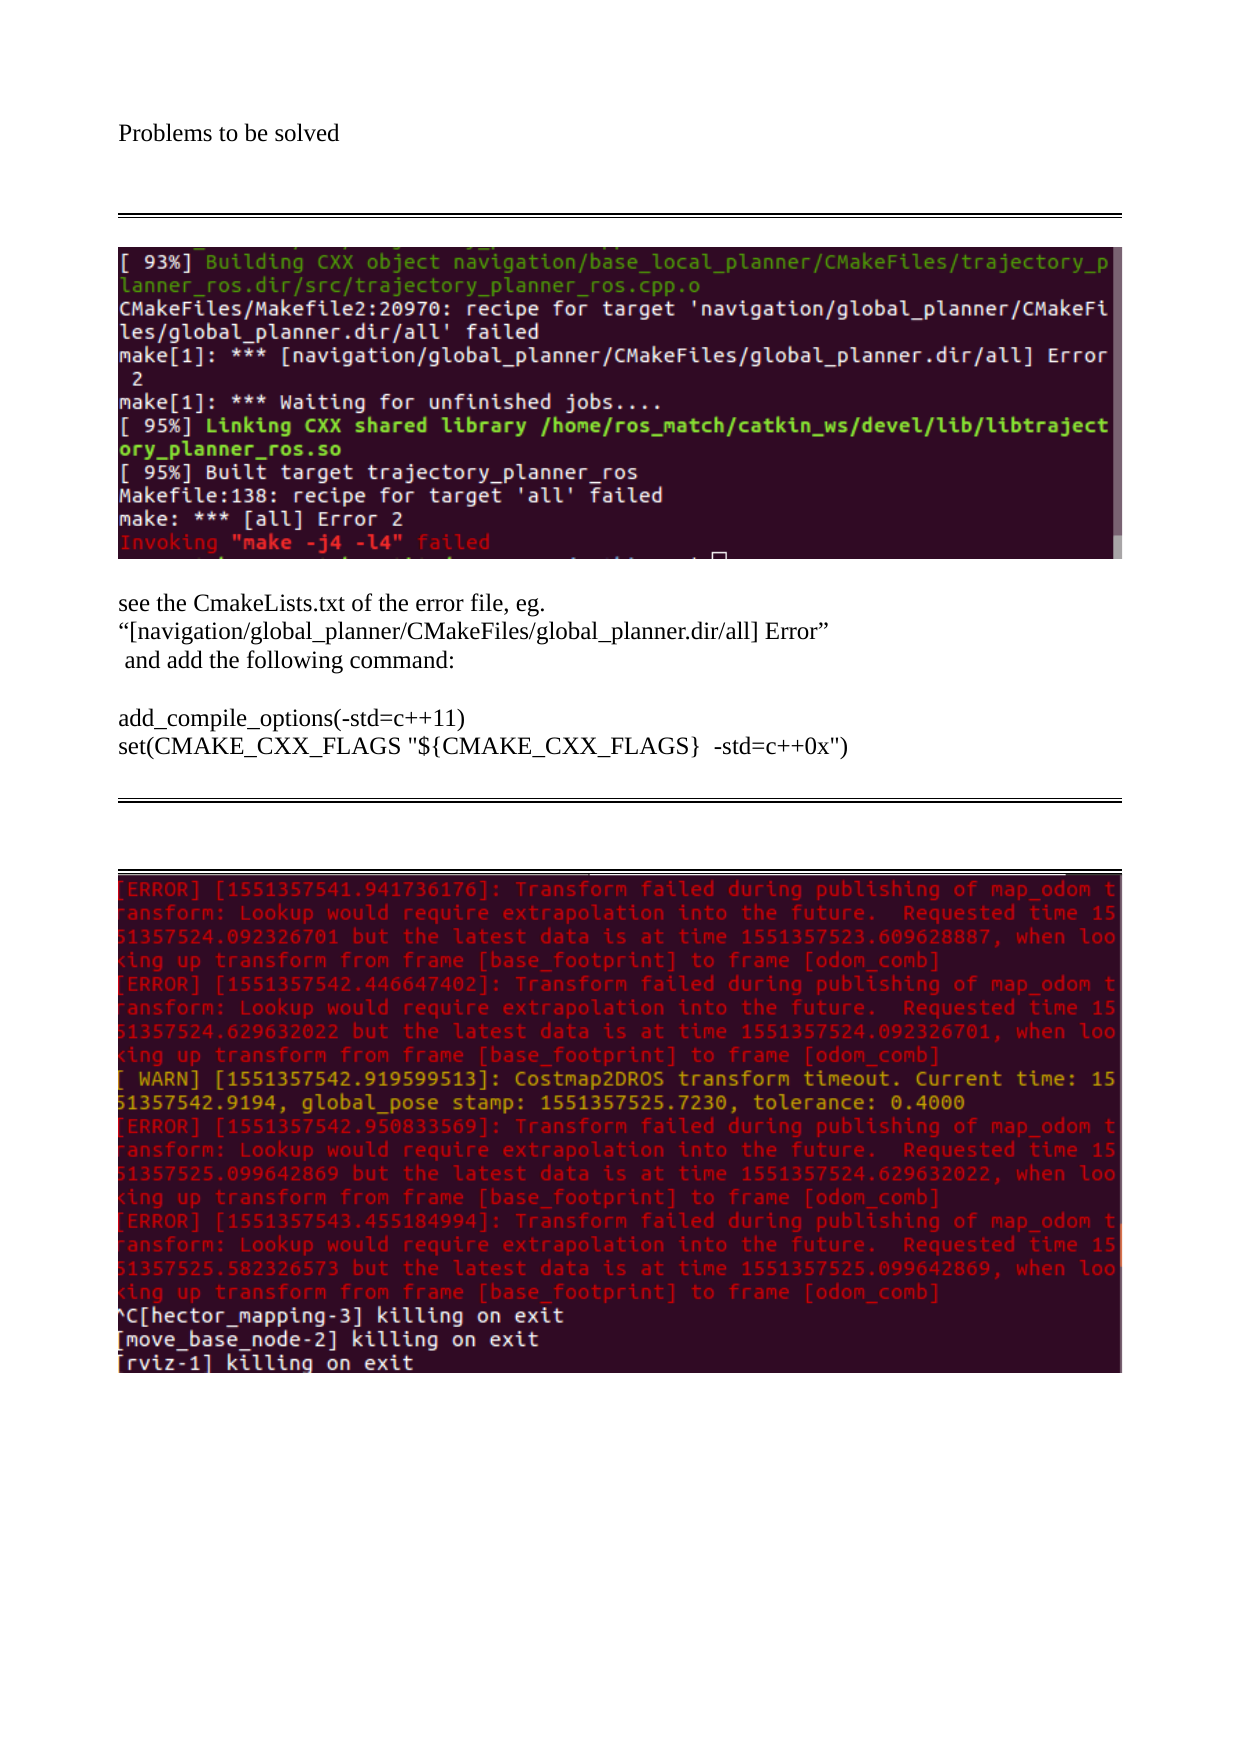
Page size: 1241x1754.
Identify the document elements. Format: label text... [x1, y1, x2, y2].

picture [118, 874, 1123, 1373]
text set(CMAKE_CXX_FLAGS "${CMAKE_CXX_FLAGS} -std=c++0x") [118, 731, 1122, 760]
picture [118, 247, 1123, 559]
text add_compile_options(-std=c++11) [118, 703, 1122, 731]
text see the CmakeLists.txt of the error file, eg. “[navigation/global_planner/CMakeFiles/global_planner.dir/all] Error” [118, 588, 1122, 645]
text and add the following command: [118, 645, 1122, 674]
text Problems to be solved [118, 118, 1122, 147]
